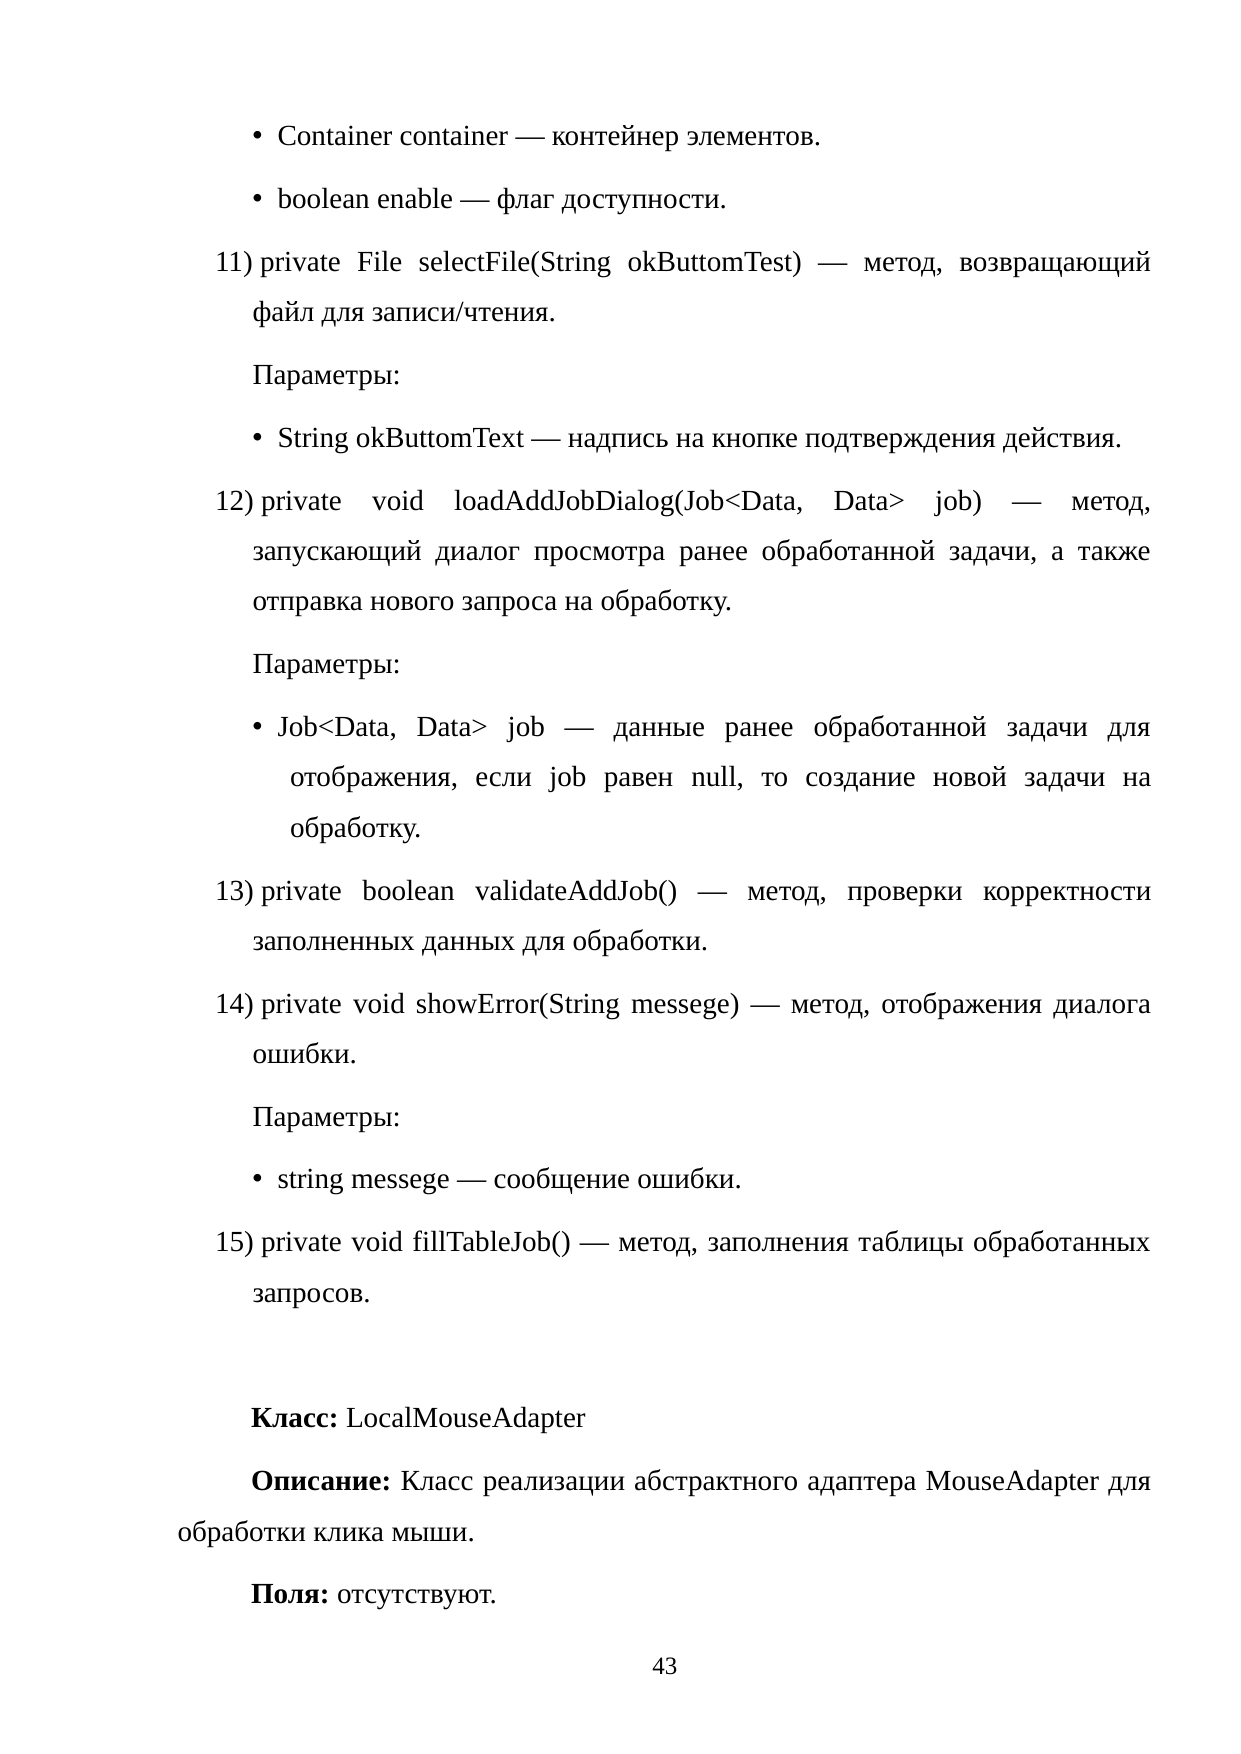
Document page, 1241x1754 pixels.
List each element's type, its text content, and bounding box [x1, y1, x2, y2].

text Класс: LocalMouseAdapter [177, 1401, 1152, 1434]
list Параметры: [215, 646, 1152, 680]
list private void loadAddJobDialog(Job<Data, Data> job) — метод, запускающий диалог просмотра ранее обработанной задачи, а также отправка нового запроса на обработку. [215, 483, 1152, 617]
list Параметры: [215, 1099, 1152, 1132]
list Container container — контейнер элементов. [252, 118, 1152, 152]
list Job<Data, Data> job — данные ранее обработанной задачи для отображения, если job равен null, то создание новой задачи на обработку. [252, 709, 1152, 843]
list string messege — сообщение ошибки. [252, 1162, 1152, 1195]
list private boolean validateAddJob() — метод, проверки корректности заполненных данных для обработки. [215, 873, 1152, 956]
text Поля: отсутствуют. [177, 1576, 1152, 1610]
list private File selectFile(String okButtomTest) — метод, возвращающий файл для записи/чтения. [215, 244, 1152, 328]
list boolean enable — флаг доступности. [252, 181, 1152, 215]
list private void showError(String messege) — метод, отображения диалога ошибки. [215, 986, 1152, 1069]
list private void fillTableJob() — метод, заполнения таблицы обработанных запросов. [215, 1224, 1152, 1308]
list Параметры: [215, 357, 1152, 391]
text Описание: Класс реализации абстрактного адаптера MouseAdapter для обработки клика мыши. [177, 1463, 1152, 1547]
list String okButtomText — надпись на кнопке подтверждения действия. [252, 420, 1152, 453]
